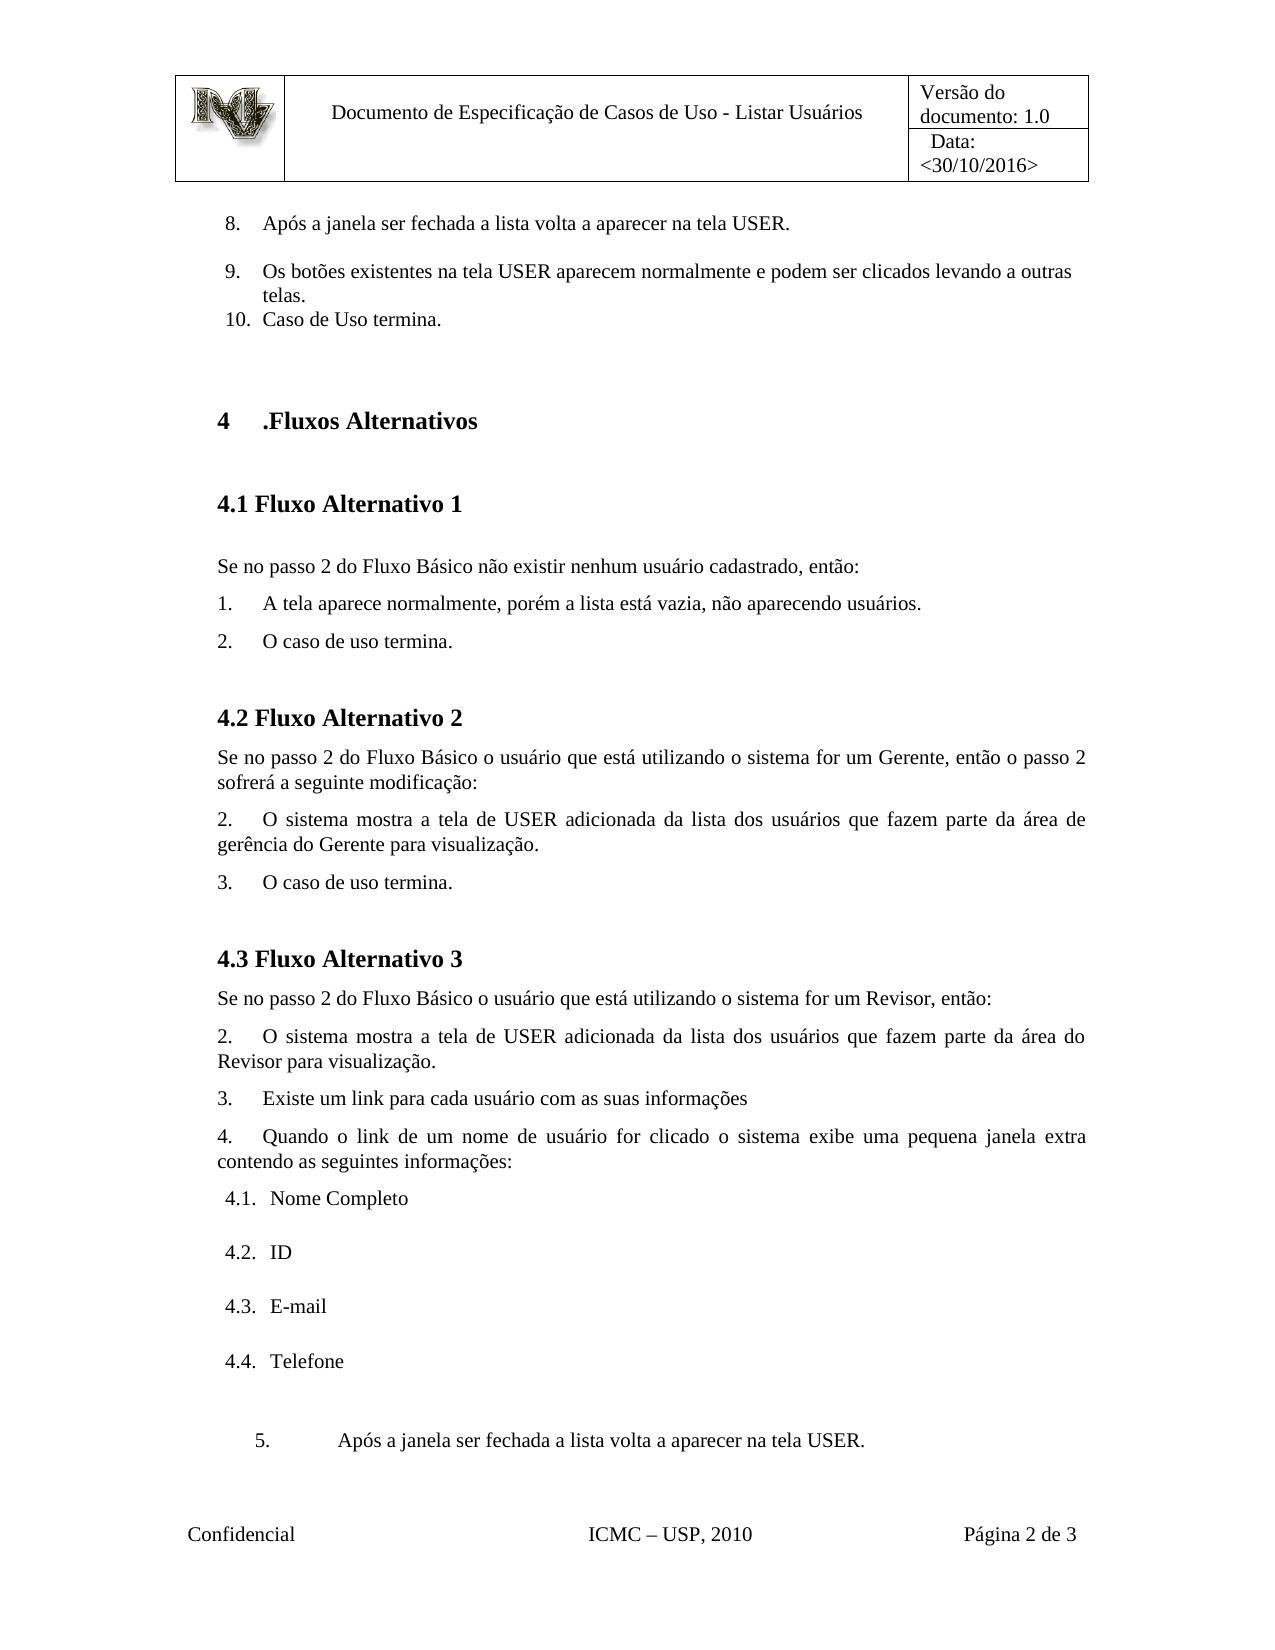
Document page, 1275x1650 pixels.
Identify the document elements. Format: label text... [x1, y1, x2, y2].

list O sistema mostra a tela de USER adicionada da lista dos usuários que fazem parte da área de gerência do Gerente para visualização. [217, 806, 1087, 856]
list Após a janela ser fechada a lista volta a aparecer na tela USER. [254, 1427, 1087, 1477]
text Se no passo 2 do Fluxo Básico o usuário que está utilizando o sistema for um Revisor, então: [217, 985, 1087, 1010]
list Caso de Uso termina. [225, 307, 1087, 331]
list Quando o link de um nome de usuário for clicado o sistema exibe uma pequena janela extra contendo as seguintes informações: [217, 1123, 1087, 1173]
list Telefone [225, 1348, 1087, 1398]
text Se no passo 2 do Fluxo Básico não existir nenhum usuário cadastrado, então: [187, 553, 1087, 578]
list A tela aparece normalmente, porém a lista está vazia, não aparecendo usuários. [187, 590, 1087, 615]
list E-mail [225, 1293, 1087, 1318]
list ID [225, 1239, 1087, 1264]
list O caso de uso termina. [217, 869, 1087, 894]
text 4.3 Fluxo Alternativo 3 [217, 944, 1087, 973]
picture [186, 76, 277, 151]
subtitle 4.1 Fluxo Alternativo 1 [217, 489, 1087, 518]
text Se no passo 2 do Fluxo Básico o usuário que está utilizando o sistema for um Gerente, então o passo 2 sofrerá a seguinte modificação: [217, 744, 1087, 794]
subtitle 4 .Fluxos Alternativos [187, 406, 1087, 435]
list Existe um link para cada usuário com as suas informações [217, 1085, 1087, 1110]
list Nome Completo [225, 1185, 1087, 1210]
list Os botões existentes na tela USER aparecem normalmente e podem ser clicados levando a outras telas. [225, 259, 1087, 307]
text 4.2 Fluxo Alternativo 2 [187, 703, 1087, 731]
list O sistema mostra a tela de USER adicionada da lista dos usuários que fazem parte da área do Revisor para visualização. [217, 1023, 1087, 1073]
list O caso de uso termina. [187, 628, 1087, 653]
list Após a janela ser fechada a lista volta a aparecer na tela USER. [225, 211, 1087, 235]
